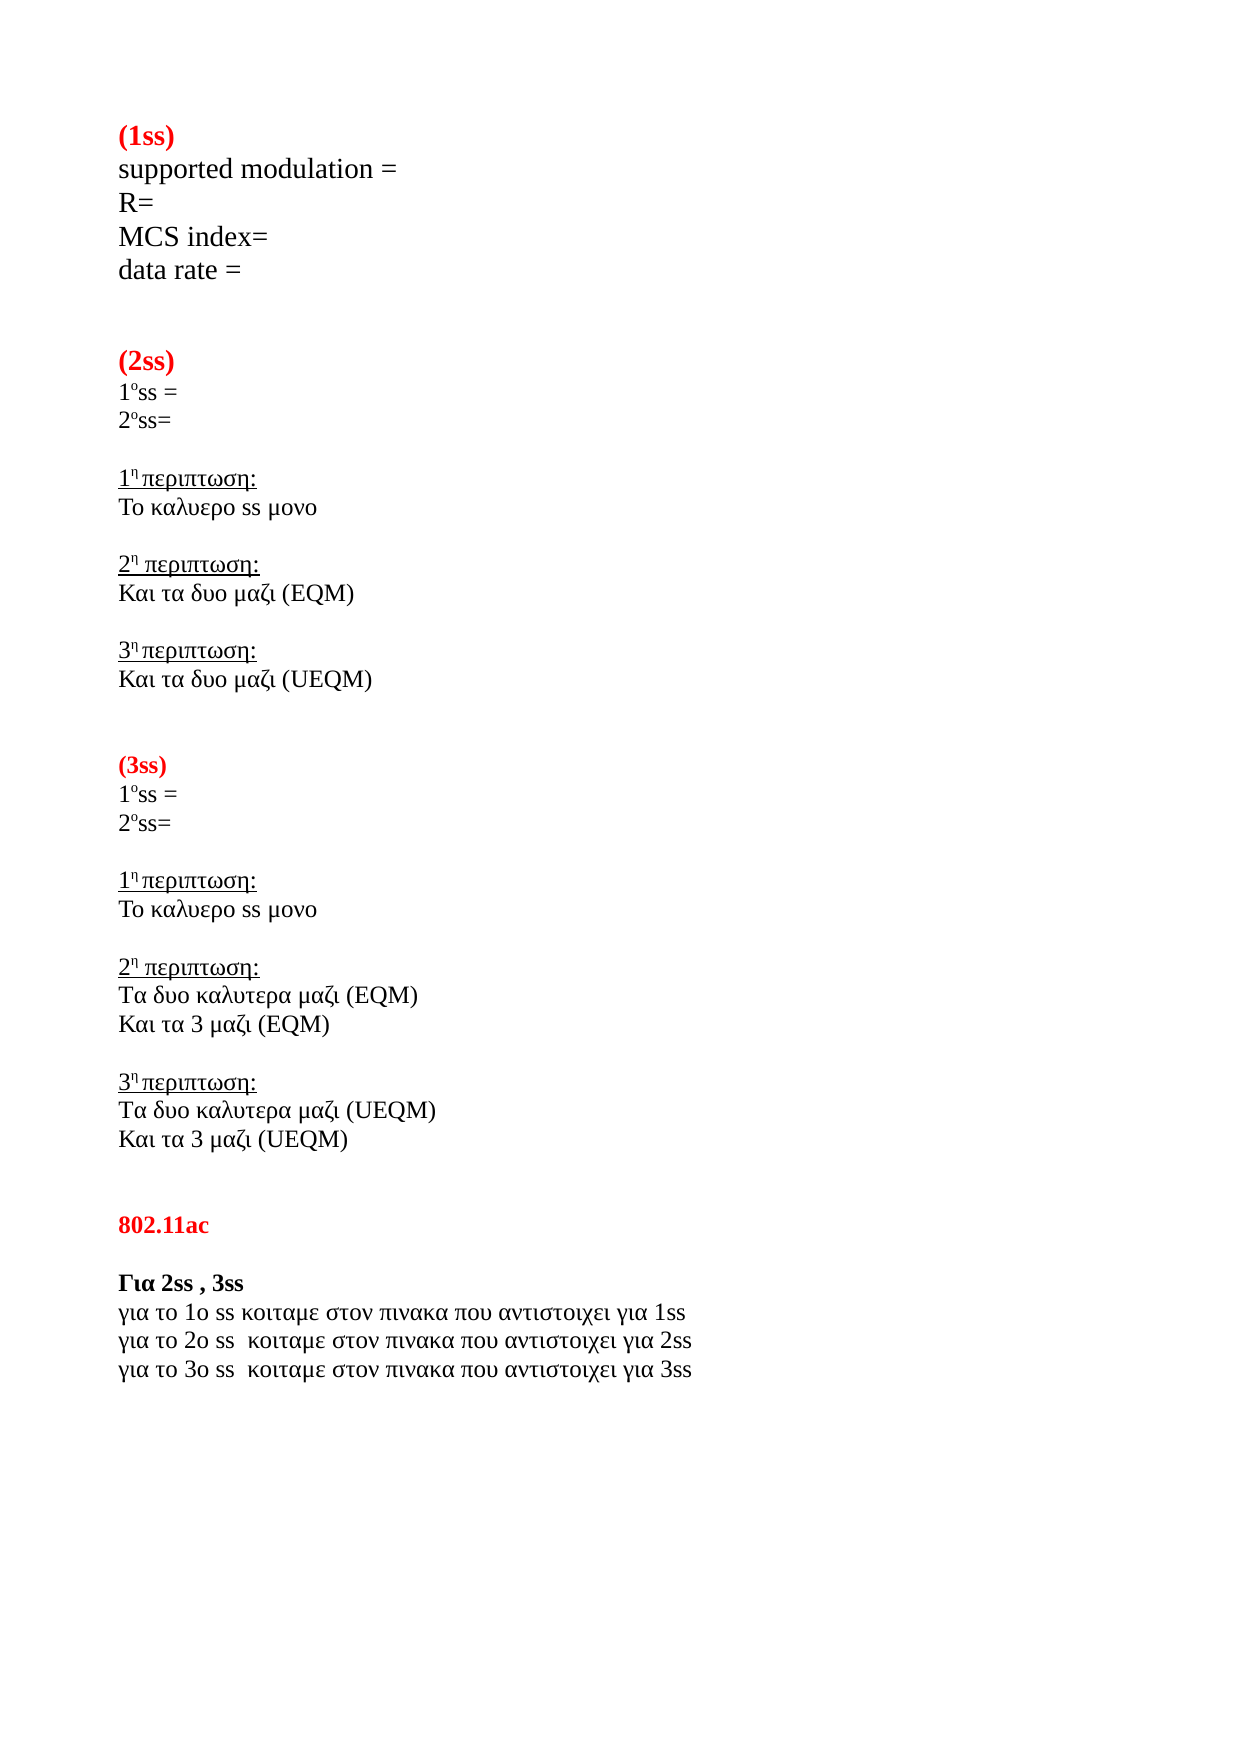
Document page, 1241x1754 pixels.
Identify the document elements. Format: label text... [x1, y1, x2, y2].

text για το 3ο ss κοιταμε στον πινακα που αντιστοιχει για 3ss [118, 1354, 1122, 1383]
text 1η περιπτωση: [118, 866, 1122, 894]
text 3η περιπτωση: [118, 1067, 1122, 1096]
text 2oss= [118, 406, 1122, 434]
text για το 2ο ss κοιταμε στον πινακα που αντιστοιχει για 2ss [118, 1326, 1122, 1354]
text Για 2ss , 3ss [118, 1268, 1122, 1297]
text data rate = [118, 252, 1122, 286]
text για το 1ο ss κοιταμε στον πινακα που αντιστοιχει για 1ss [118, 1297, 1122, 1326]
text 1oss = [118, 377, 1122, 406]
text Και τα δυο μαζι (UEQM) [118, 664, 1122, 693]
text Και τα δυο μαζι (EQM) [118, 578, 1122, 607]
text Το καλυερο ss μονο [118, 492, 1122, 521]
text Tα δυο καλυτερα μαζι (EQM) [118, 981, 1122, 1009]
text 1oss = [118, 779, 1122, 808]
text 2oss= [118, 808, 1122, 837]
text MCS index= [118, 219, 1122, 252]
text supported modulation = [118, 152, 1122, 185]
text 2η περιπτωση: [118, 952, 1122, 981]
text Και τα 3 μαζι (UEQM) [118, 1124, 1122, 1153]
text (3ss) [118, 751, 1122, 779]
text 802.11ac [118, 1211, 1122, 1239]
text 3η περιπτωση: [118, 636, 1122, 664]
text 2η περιπτωση: [118, 549, 1122, 578]
text Tα δυο καλυτερα μαζι (UEQM) [118, 1096, 1122, 1124]
text Και τα 3 μαζι (EQM) [118, 1009, 1122, 1038]
text (1ss) [118, 118, 1122, 152]
text Το καλυερο ss μονο [118, 894, 1122, 923]
text 1η περιπτωση: [118, 463, 1122, 492]
text R= [118, 185, 1122, 219]
text (2ss) [118, 343, 1122, 377]
